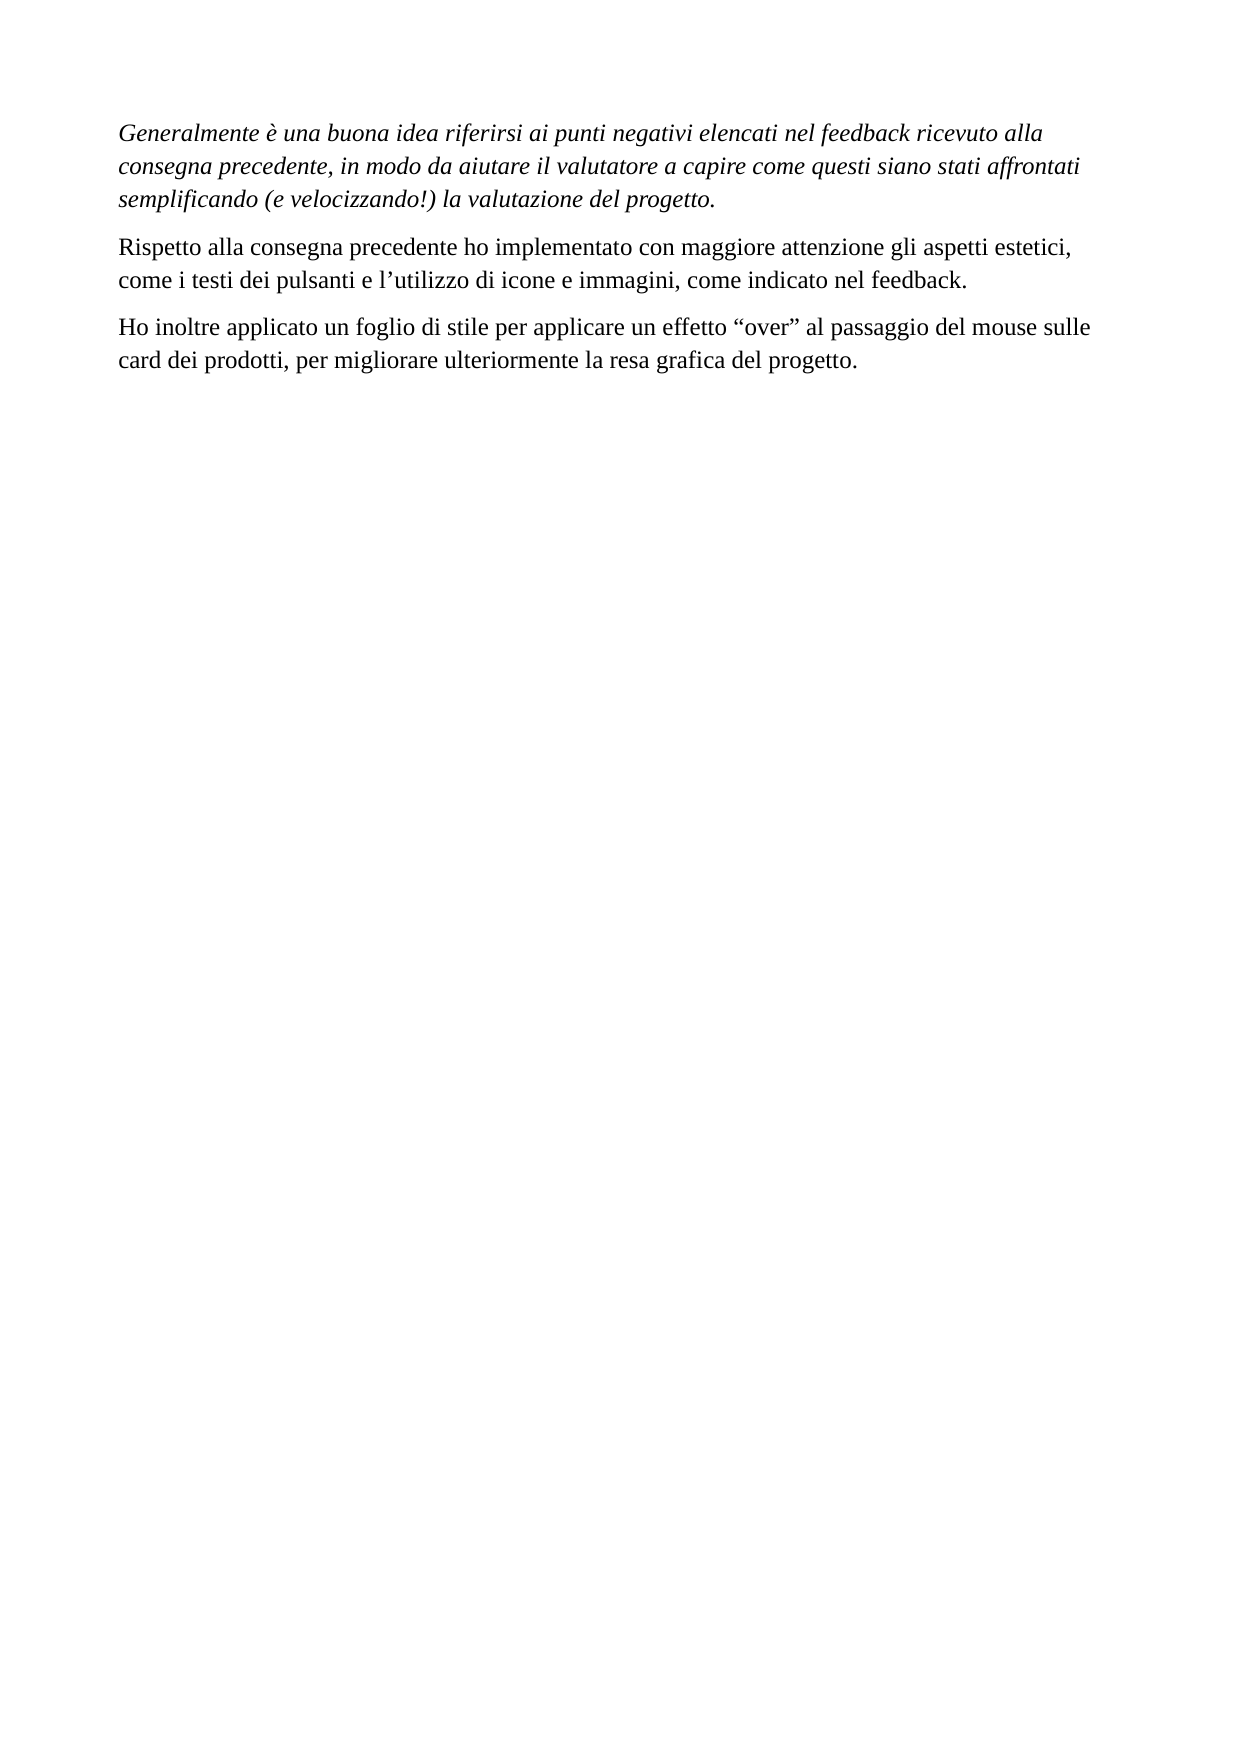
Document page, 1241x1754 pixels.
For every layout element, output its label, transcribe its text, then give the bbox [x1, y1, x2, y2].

text Rispetto alla consegna precedente ho implementato con maggiore attenzione gli aspetti estetici, come i testi dei pulsanti e l’utilizzo di icone e immagini, come indicato nel feedback. [118, 232, 1122, 293]
text Ho inoltre applicato un foglio di stile per applicare un effetto “over” al passaggio del mouse sulle card dei prodotti, per migliorare ulteriormente la resa grafica del progetto. [118, 312, 1122, 374]
text Generalmente è una buona idea riferirsi ai punti negativi elencati nel feedback ricevuto alla consegna precedente, in modo da aiutare il valutatore a capire come questi siano stati affrontati semplificando (e velocizzando!) la valutazione del progetto. [118, 118, 1122, 213]
